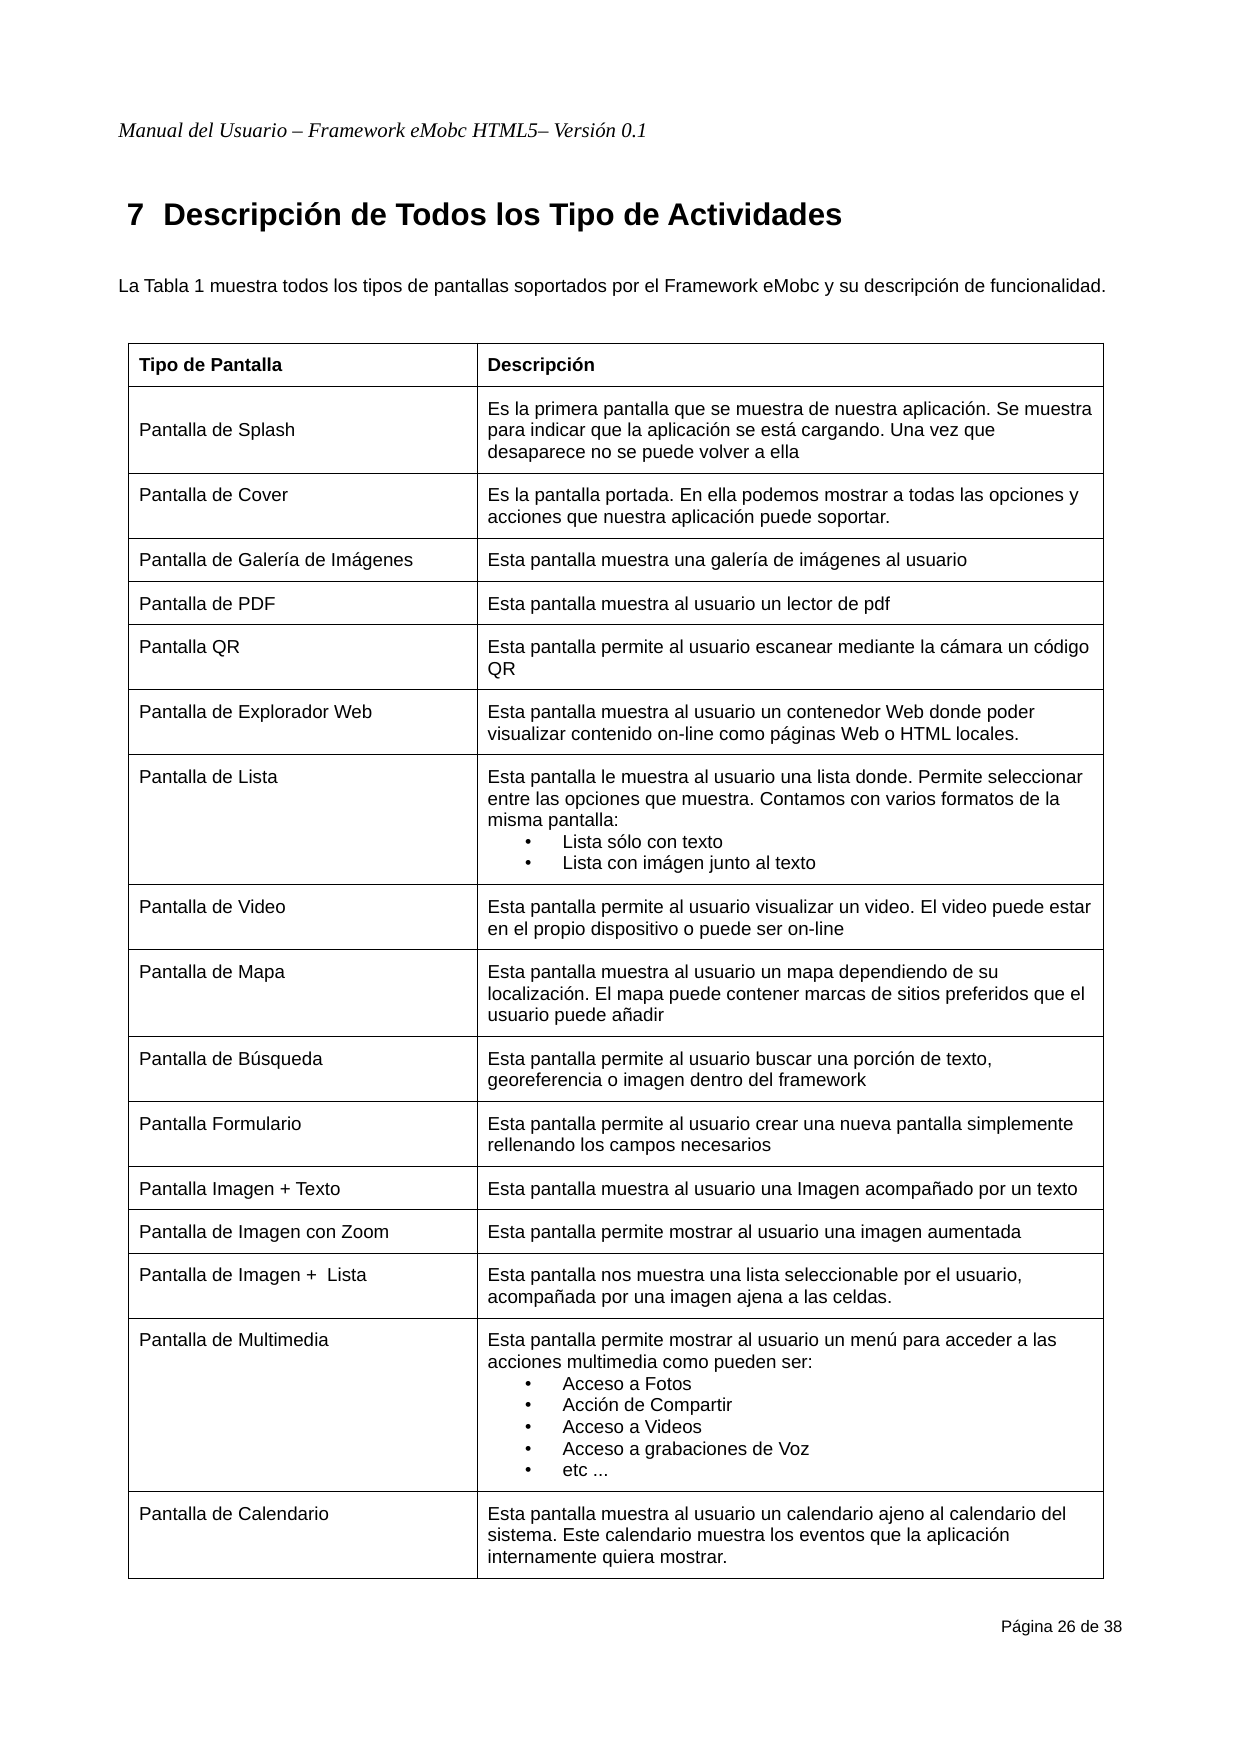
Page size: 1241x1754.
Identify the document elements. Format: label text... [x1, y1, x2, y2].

table_cell Pantalla de Calendario [129, 1492, 477, 1578]
table_cell Pantalla de Imagen con Zoom [129, 1210, 477, 1253]
table_cell Esta pantalla muestra al usuario un lector de pdf [478, 582, 1103, 624]
table_cell Esta pantalla muestra al usuario un mapa dependiendo de su localización. El mapa puede contener marcas de sitios preferidos que el usuario puede añadir [478, 950, 1103, 1036]
table_cell Pantalla de Video [129, 885, 477, 949]
table_cell Esta pantalla permite al usuario visualizar un video. El video puede estar en el propio dispositivo o puede ser on-line [478, 885, 1103, 949]
table_cell Pantalla Formulario [129, 1102, 477, 1166]
table_cell Esta pantalla muestra al usuario una Imagen acompañado por un texto [478, 1167, 1103, 1209]
table_cell Pantalla de PDF [129, 582, 477, 624]
table_cell Pantalla de Búsqueda [129, 1037, 477, 1101]
table_cell Esta pantalla permite al usuario escanear mediante la cámara un código QR [478, 625, 1103, 689]
table_cell Pantalla de Splash [129, 387, 477, 472]
table_cell Es la primera pantalla que se muestra de nuestra aplicación. Se muestra para indicar que la aplicación se está cargando. Una vez que desaparece no se puede volver a ella [478, 387, 1103, 472]
table_cell Pantalla de Imagen + Lista [129, 1254, 477, 1318]
table_cell Esta pantalla nos muestra una lista seleccionable por el usuario, acompañada por una imagen ajena a las celdas. [478, 1254, 1103, 1318]
table_cell Esta pantalla permite mostrar al usuario un menú para acceder a las acciones multimedia como pueden ser: Acceso a Fotos Acción de Compartir Acceso a Videos Acceso a grabaciones de Voz etc ... [478, 1319, 1103, 1491]
table_cell Es la pantalla portada. En ella podemos mostrar a todas las opciones y acciones que nuestra aplicación puede soportar. [478, 474, 1103, 537]
table_cell Pantalla de Cover [129, 474, 477, 537]
text La Tabla 1 muestra todos los tipos de pantallas soportados por el Framework eMobc y su descripción de funcionalidad. [118, 274, 1122, 296]
table_header Tipo de Pantalla [129, 344, 477, 386]
table_cell Pantalla Imagen + Texto [129, 1167, 477, 1209]
table_cell Pantalla de Lista [129, 755, 477, 884]
table_cell Esta pantalla muestra una galería de imágenes al usuario [478, 539, 1103, 581]
table_header Descripción [478, 344, 1103, 386]
table_cell Esta pantalla permite al usuario crear una nueva pantalla simplemente rellenando los campos necesarios [478, 1102, 1103, 1166]
subtitle Descripción de Todos los Tipo de Actividades [118, 196, 1122, 232]
table_cell Esta pantalla muestra al usuario un calendario ajeno al calendario del sistema. Este calendario muestra los eventos que la aplicación internamente quiera mostrar. [478, 1492, 1103, 1578]
table_cell Esta pantalla le muestra al usuario una lista donde. Permite seleccionar entre las opciones que muestra. Contamos con varios formatos de la misma pantalla: Lista sólo con texto Lista con imágen junto al texto [478, 755, 1103, 884]
table_cell Pantalla de Multimedia [129, 1319, 477, 1491]
table_cell Pantalla QR [129, 625, 477, 689]
table_cell Esta pantalla permite al usuario buscar una porción de texto, georeferencia o imagen dentro del framework [478, 1037, 1103, 1101]
table_cell Pantalla de Mapa [129, 950, 477, 1036]
table_cell Pantalla de Galería de Imágenes [129, 539, 477, 581]
table_cell Esta pantalla muestra al usuario un contenedor Web donde poder visualizar contenido on-line como páginas Web o HTML locales. [478, 690, 1103, 754]
table_cell Pantalla de Explorador Web [129, 690, 477, 754]
table_cell Esta pantalla permite mostrar al usuario una imagen aumentada [478, 1210, 1103, 1253]
